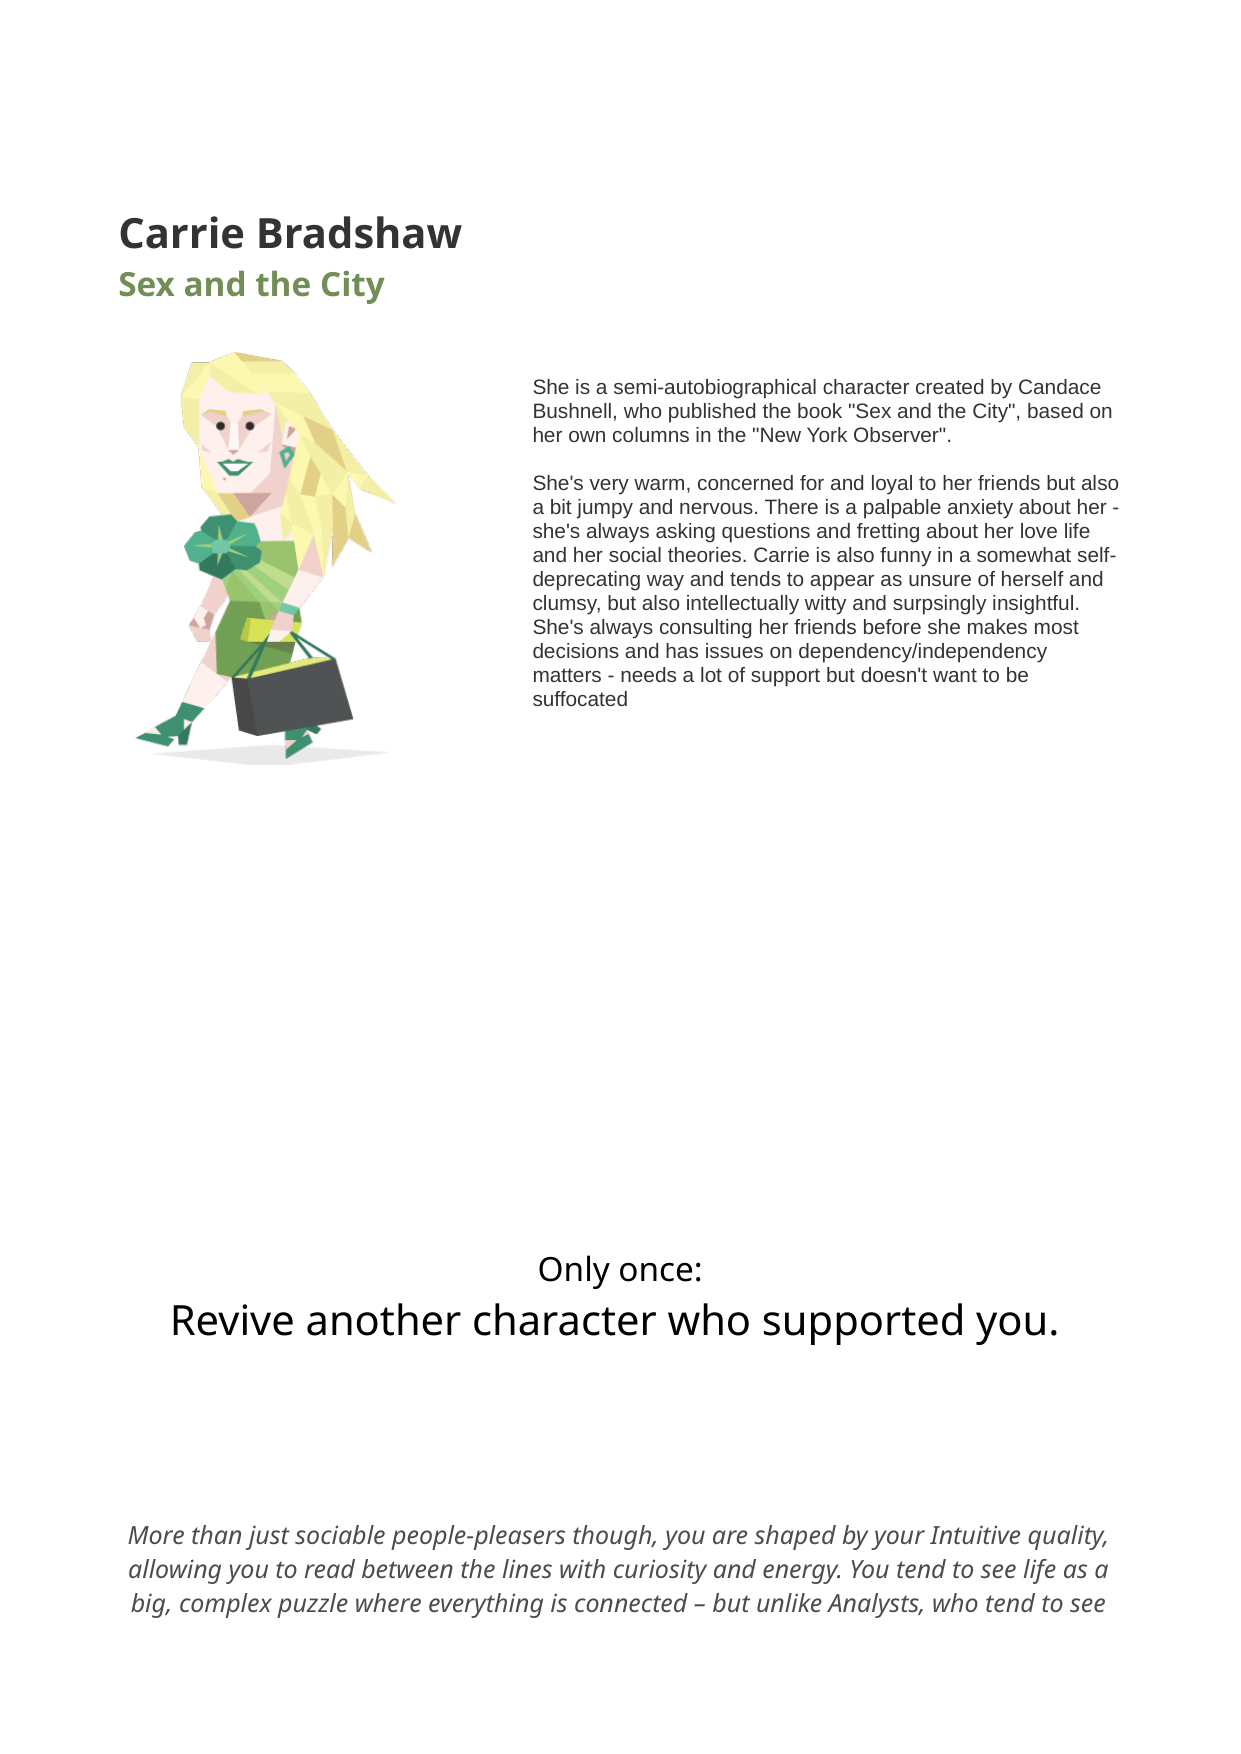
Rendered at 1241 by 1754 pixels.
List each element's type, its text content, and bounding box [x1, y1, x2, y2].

text Only once: [118, 1246, 1122, 1291]
picture [59, 351, 473, 765]
text Carrie Bradshaw [118, 204, 1122, 260]
text She is a semi-autobiographical character created by Candace Bushnell, who published the book "Sex and the City", based on her own columns in the "New York Observer". [473, 375, 1122, 447]
text Revive another character who supported you. [118, 1291, 1122, 1348]
text Sex and the City [118, 260, 1122, 306]
text More than just sociable people-pleasers though, you are shaped by your Intuitive quality, allowing you to read between the lines with curiosity and energy. You tend to see life as a big, complex puzzle where everything is connected – but unlike Analysts, who tend to see [118, 1518, 1122, 1620]
text She's very warm, concerned for and loyal to her friends but also a bit jumpy and nervous. There is a palpable anxiety about her - she's always asking questions and fretting about her love life and her social theories. Carrie is also funny in a somewhat self- deprecating way and tends to appear as unsure of herself and clumsy, but also intellectually witty and surpsingly insightful. She's always consulting her friends before she makes most decisions and has issues on dependency/independency matters - needs a lot of support but doesn't want to be suffocated [473, 471, 1122, 711]
